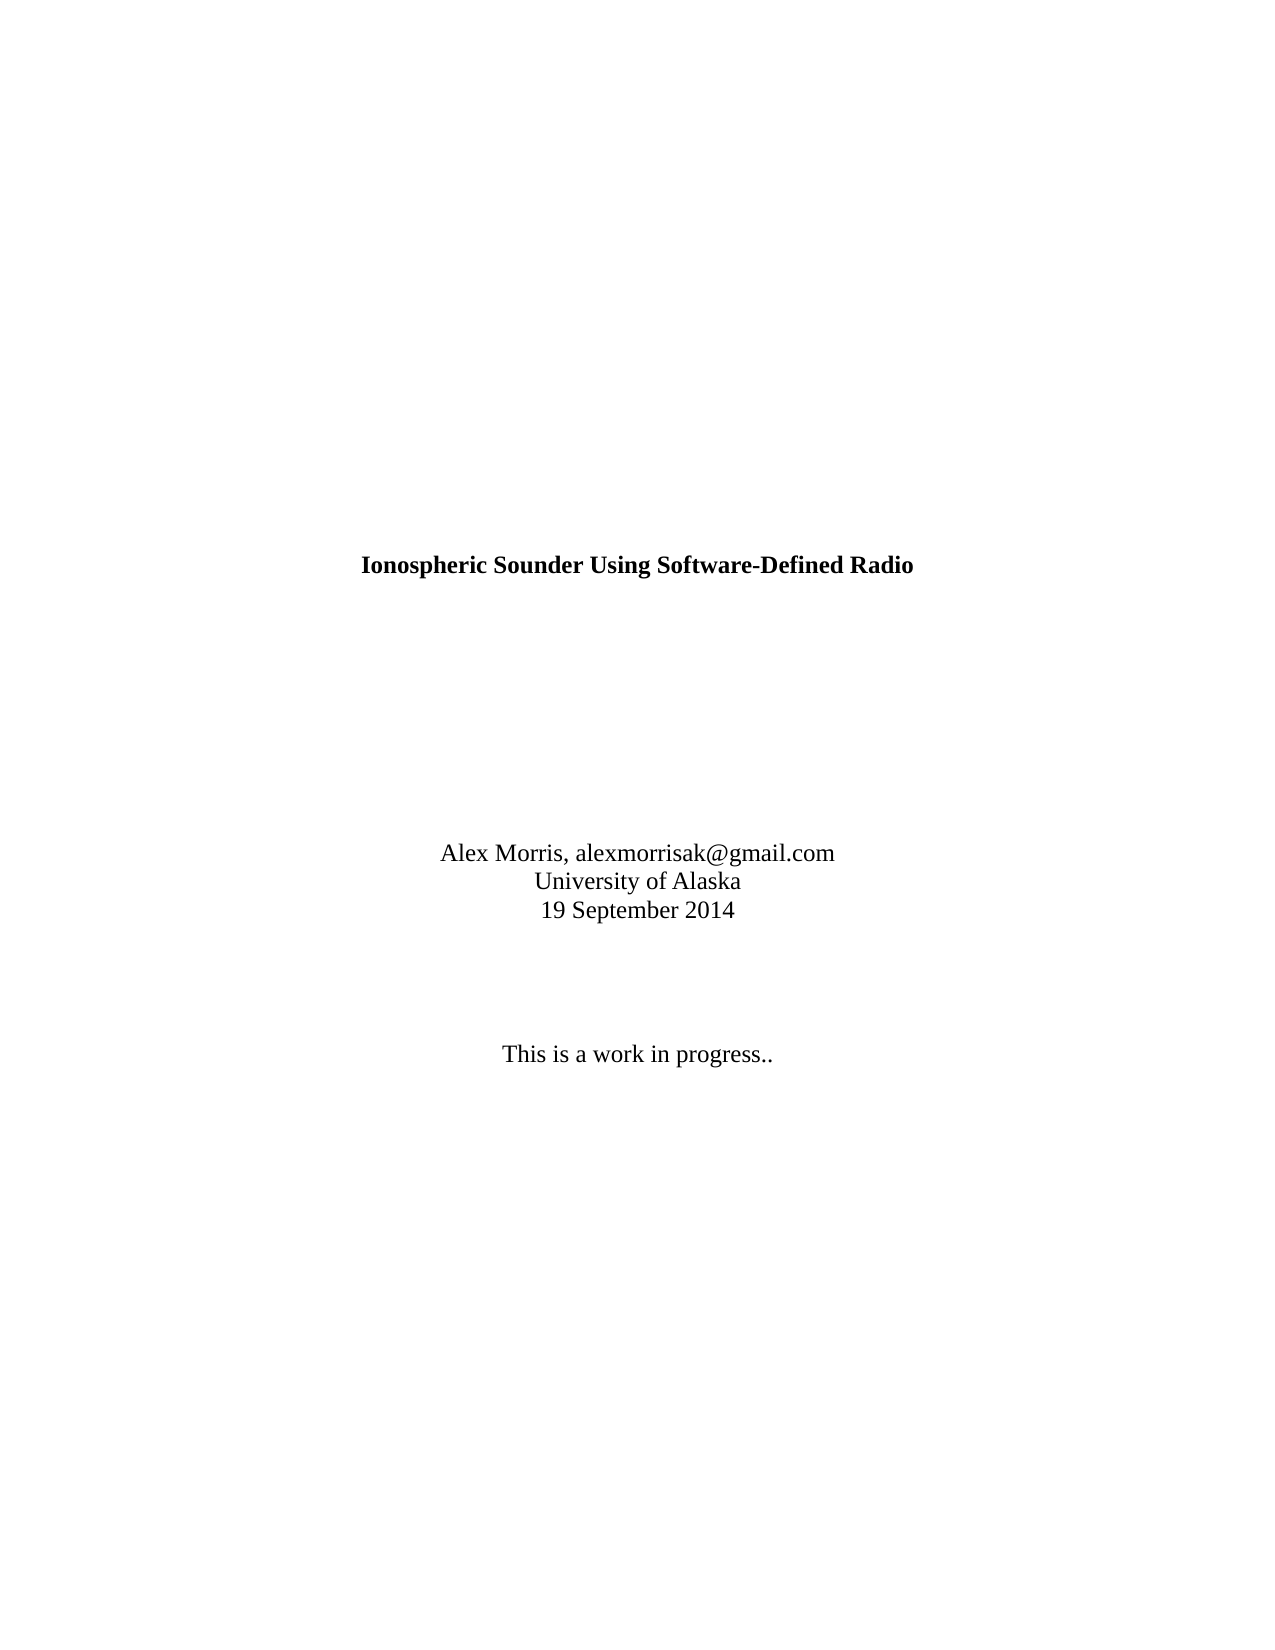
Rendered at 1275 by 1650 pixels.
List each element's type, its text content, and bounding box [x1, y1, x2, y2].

text University of Alaska [118, 866, 1157, 895]
text Ionospheric Sounder Using Software-Defined Radio [118, 550, 1157, 579]
text Alex Morris, alexmorrisak@gmail.com [118, 838, 1157, 866]
text 19 September 2014 [118, 895, 1157, 924]
text This is a work in progress.. [118, 1039, 1157, 1068]
